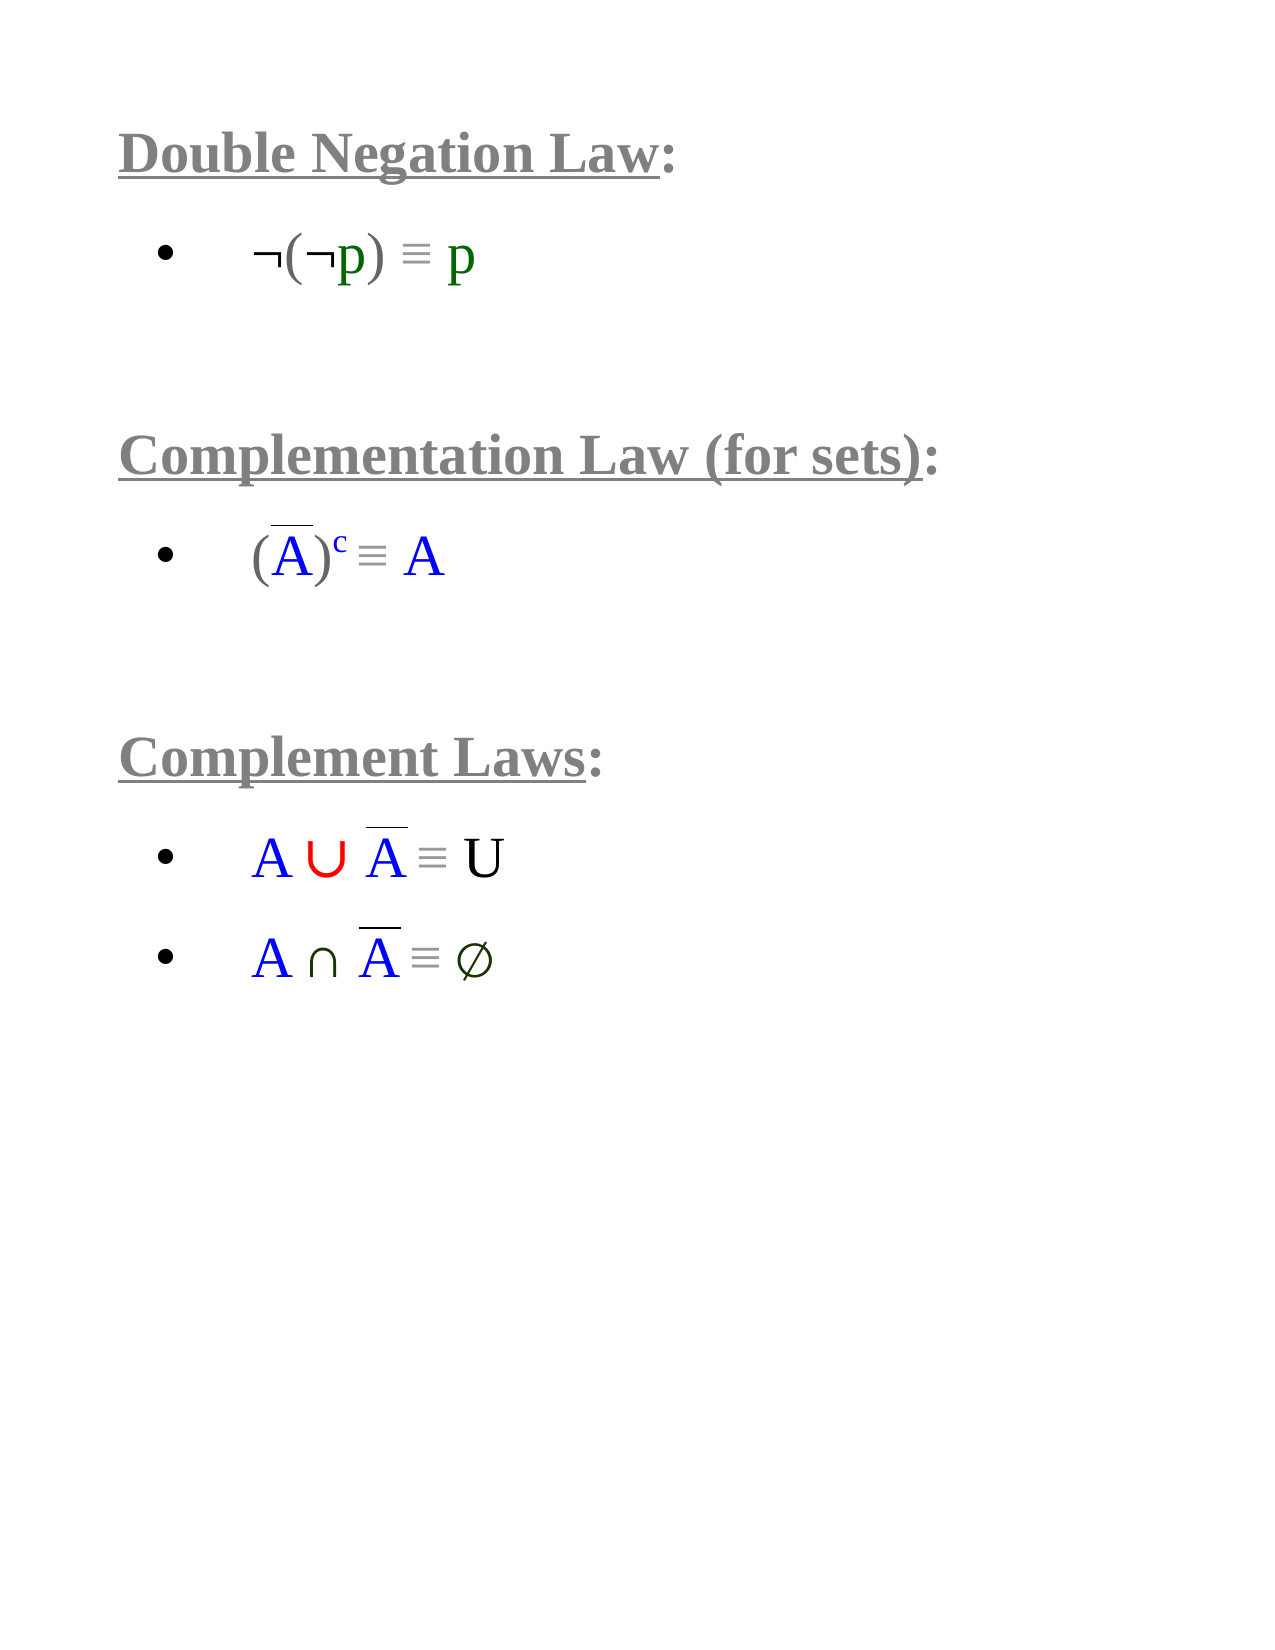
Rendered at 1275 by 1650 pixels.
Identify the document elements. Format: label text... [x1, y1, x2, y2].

text Complementation Law (for sets): [118, 420, 1157, 487]
list A ∪ A ≡ U [156, 822, 1157, 889]
list ¬(¬p) ≡ p [156, 219, 1157, 286]
text Complement Laws: [118, 722, 1157, 789]
text Double Negation Law: [118, 118, 1157, 185]
list A ∩ A ≡ ∅ [156, 923, 1157, 990]
list (A)c ≡ A [156, 521, 1157, 588]
